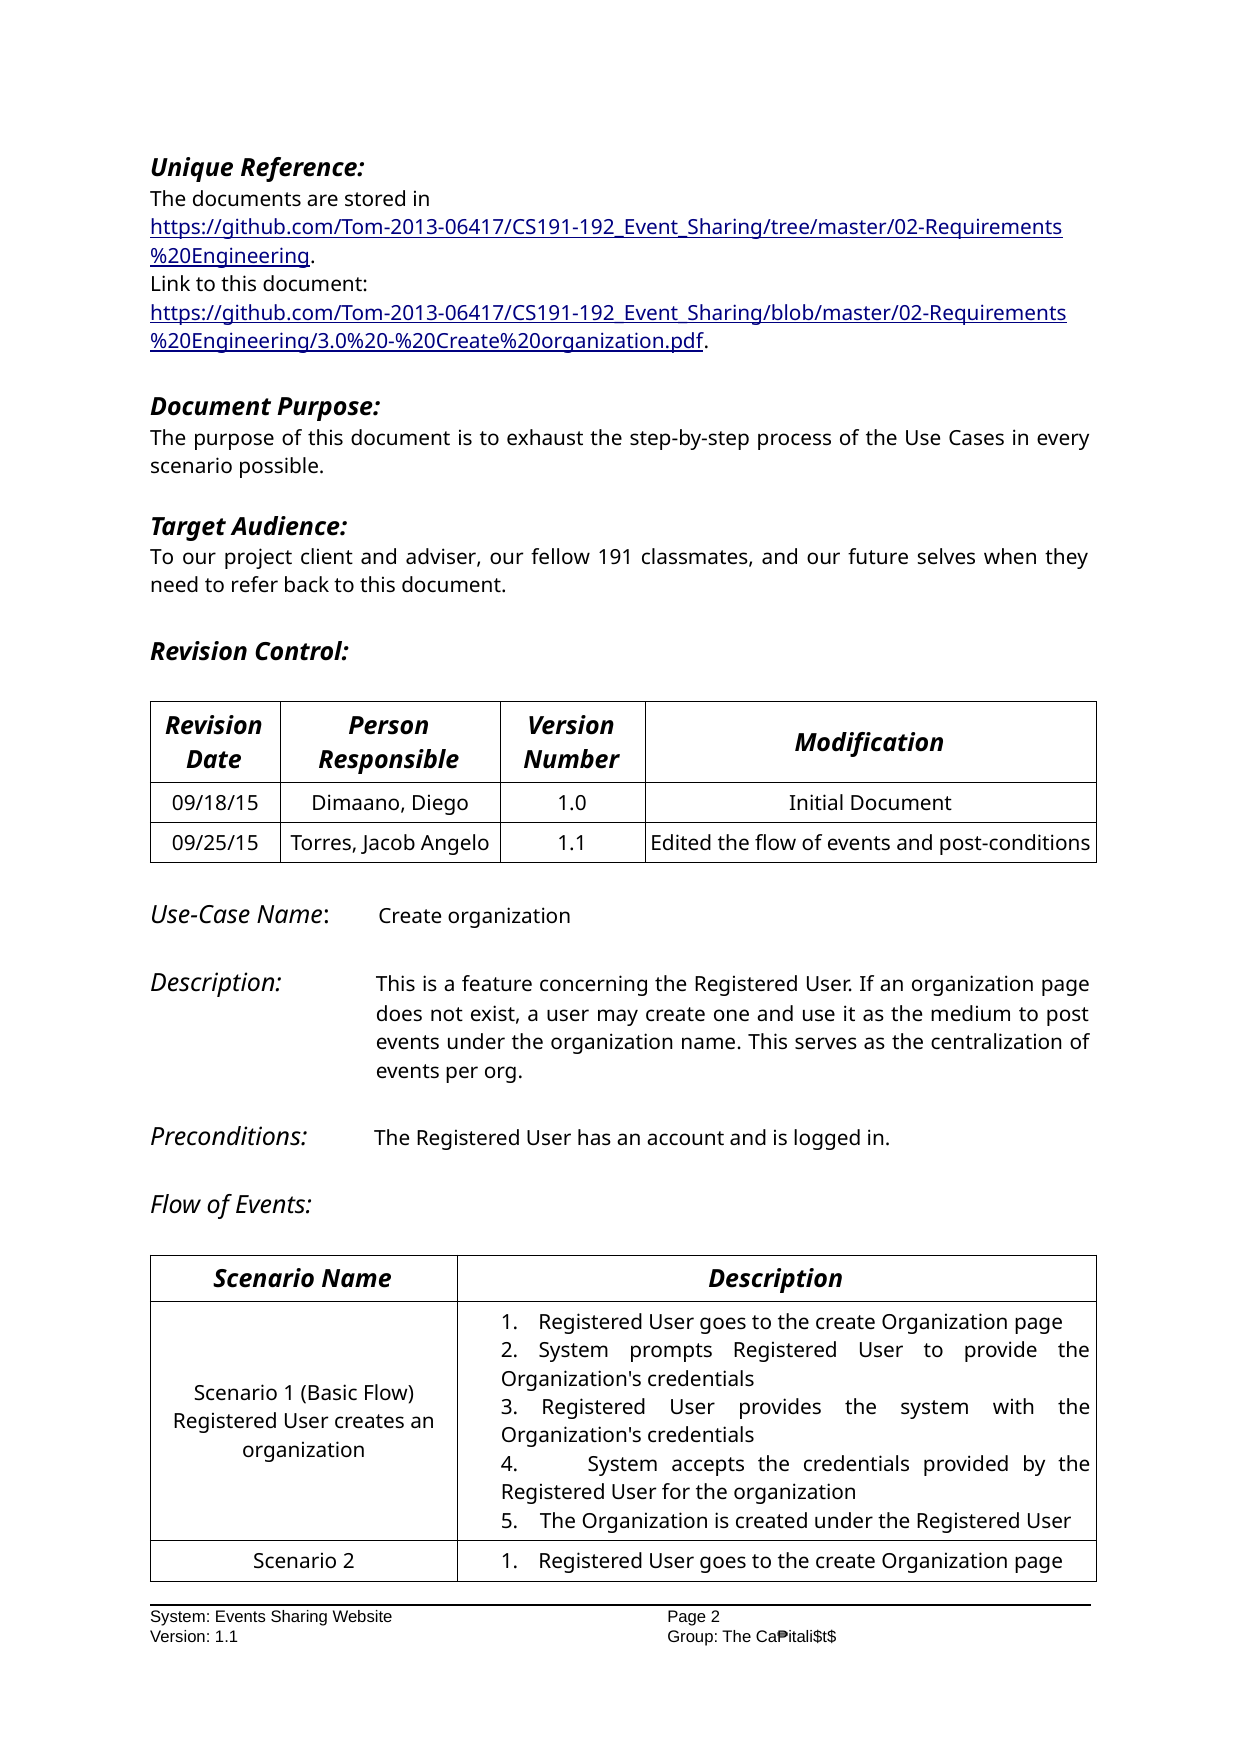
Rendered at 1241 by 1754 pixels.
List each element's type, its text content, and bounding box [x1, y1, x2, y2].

table_cell Scenario 2 [151, 1541, 457, 1581]
table_header Person Responsible [281, 702, 500, 781]
table_cell 1.0 [501, 783, 645, 822]
table_cell Registered User goes to the create Organization page System prompts Registered User to provide the Organization's credentials Registered User provides the system with the Organization's credentials System points out the invalidity in the provided credentials System prompts RU to re-input the Organization's credentials [458, 1541, 1096, 1581]
subtitle Unique Reference: [150, 150, 1091, 184]
table_cell 09/25/15 [151, 823, 280, 862]
subtitle Revision Control: [150, 633, 1091, 667]
table_cell Dimaano, Diego [281, 783, 500, 822]
table_cell Registered User goes to the create Organization page 2. System prompts Registered User to provide the Organization's credentials 3. Registered User provides the system with the Organization's credentials 4. System accepts the credentials provided by the Registered User for the organization 5. The Organization is created under the Registered User [458, 1302, 1096, 1540]
table_header Revision Date [151, 702, 280, 781]
subtitle The purpose of this document is to exhaust the step-by-step process of the Use Cases in every scenario possible. [150, 423, 1091, 480]
text To our project client and adviser, our fellow 191 classmates, and our future selves when they need to refer back to this document. [150, 542, 1091, 599]
subtitle Target Audience: [150, 508, 1091, 542]
table_cell 09/18/15 [151, 783, 280, 822]
table_cell Torres, Jacob Angelo [281, 823, 500, 862]
table_cell Initial Document [646, 783, 1096, 822]
subtitle Document Purpose: [150, 389, 1091, 423]
table_cell Scenario 1 (Basic Flow) Registered User creates an organization [151, 1302, 457, 1540]
table_cell 1.1 [501, 823, 645, 862]
text Flow of Events: [150, 1186, 1091, 1221]
table_cell Edited the flow of events and post-conditions [646, 823, 1096, 862]
subtitle Link to this document: https://github.com/Tom-2013-06417/CS191-192_Event_Sharing/blob/master/02-Requirements%20Engineering/3.0%20-%20Create%20organization.pdf. [150, 269, 1091, 355]
table_header Description [458, 1256, 1096, 1301]
table_header Scenario Name [151, 1256, 457, 1301]
table_header Modification [646, 702, 1096, 781]
subtitle The documents are stored in https://github.com/Tom-2013-06417/CS191-192_Event_Sharing/tree/master/02-Requirements%20Engineering. [150, 184, 1091, 269]
text Preconditions: The Registered User has an account and is logged in. [150, 1118, 1091, 1152]
text Description: This is a feature concerning the Registered User. If an organization page does not exist, a user may create one and use it as the medium to post events under the organization name. This serves as the centralization of events per org. [150, 965, 1091, 1084]
text Use-Case Name: Create organization [150, 897, 1091, 931]
table_header Version Number [501, 702, 645, 781]
